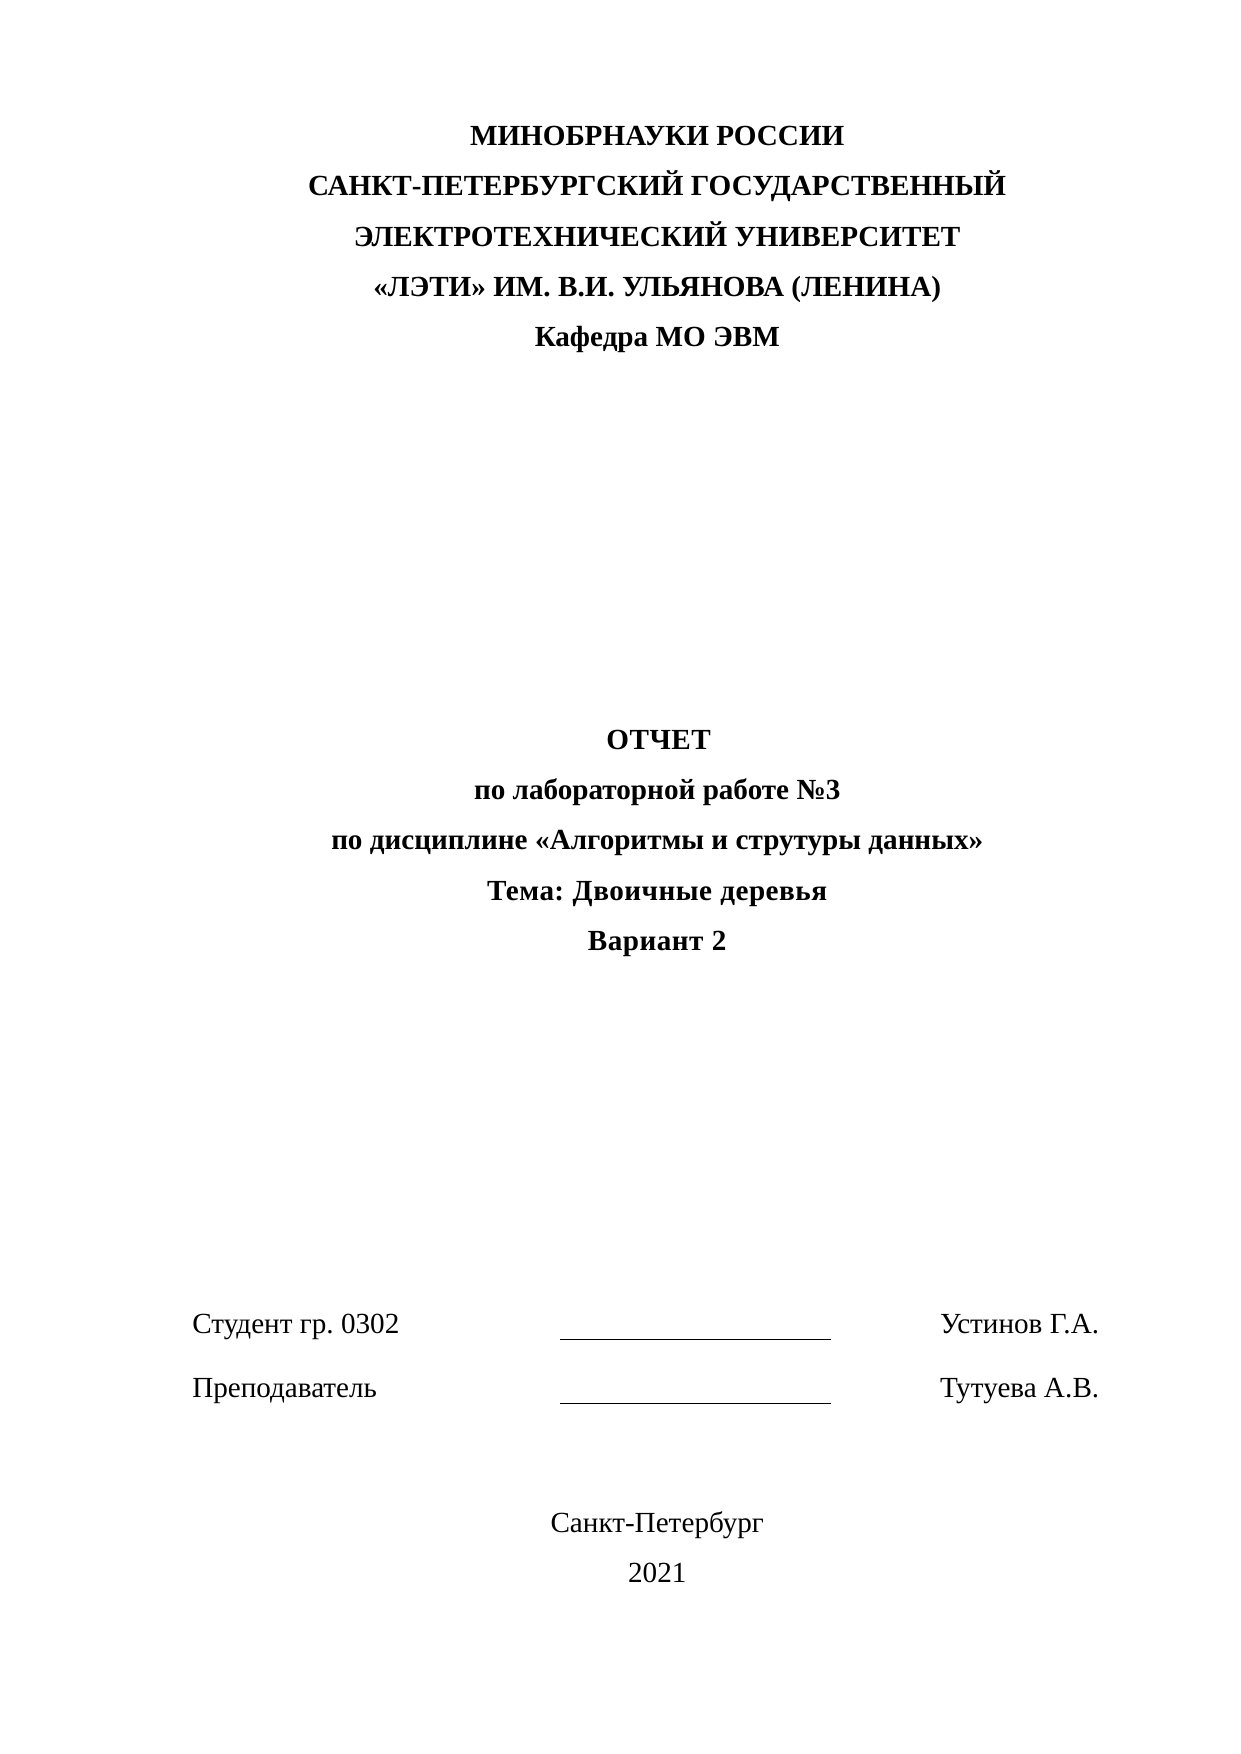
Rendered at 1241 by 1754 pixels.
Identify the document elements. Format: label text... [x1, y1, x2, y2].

table_header Студент гр. 0302 [107, 1275, 560, 1339]
table_cell Преподаватель [107, 1339, 560, 1403]
text «ЛЭТИ» им. В.И. Ульянова (Ленина) [118, 269, 1122, 303]
text Санкт-Петербург [118, 1505, 1122, 1538]
table_cell [560, 1340, 831, 1403]
table_header [560, 1275, 831, 1339]
text по дисциплине «Алгоритмы и струтуры данных» [118, 822, 1122, 856]
text по лабораторной работе №3 [118, 772, 1122, 806]
text 2021 [118, 1555, 1122, 1589]
text Тема: Двоичные деревья [118, 873, 1122, 906]
text Кафедра МО ЭВМ [118, 319, 1122, 353]
text Вариант 2 [118, 923, 1122, 957]
table_header Устинов Г.А. [831, 1275, 1133, 1339]
text МИНОБРНАУКИ РОССИИ [118, 118, 1122, 152]
text электротехнический университет [118, 219, 1122, 252]
text отчет [118, 722, 1122, 755]
text Санкт-Петербургский государственный [118, 168, 1122, 202]
table_cell Тутуева А.В. [831, 1339, 1133, 1403]
